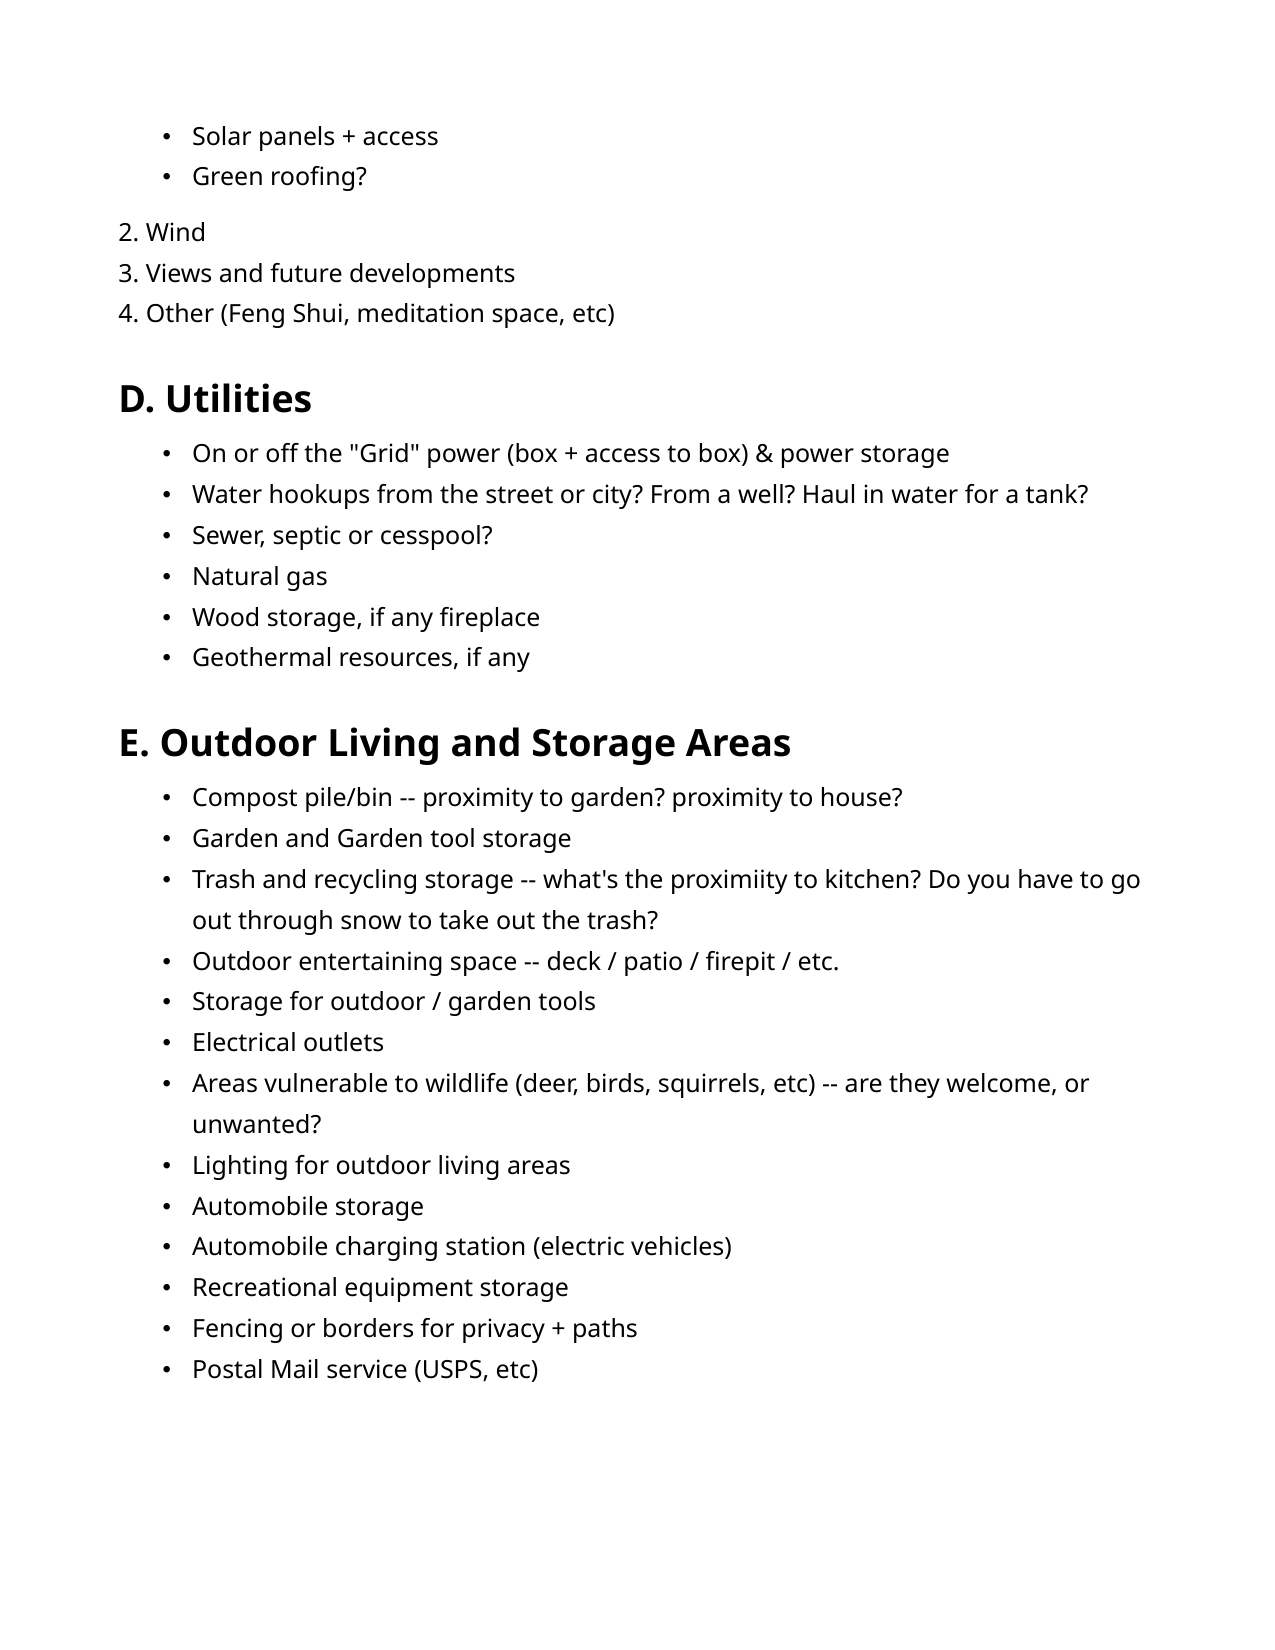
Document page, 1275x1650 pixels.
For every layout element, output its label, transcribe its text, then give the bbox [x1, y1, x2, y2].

list Electrical outlets [162, 1025, 1157, 1059]
subtitle D. Utilities [118, 372, 1157, 423]
list Compost pile/bin -- proximity to garden? proximity to house? [162, 780, 1157, 814]
list Water hookups from the street or city? From a well? Haul in water for a tank? [162, 477, 1157, 511]
list Lighting for outdoor living areas [162, 1147, 1157, 1181]
list Fencing or borders for privacy + paths [162, 1311, 1157, 1345]
list Postal Mail service (USPS, etc) [162, 1351, 1157, 1386]
list Outdoor entertaining space -- deck / patio / firepit / etc. [162, 943, 1157, 977]
list Natural gas [162, 558, 1157, 592]
list On or off the "Grid" power (box + access to box) & power storage [162, 436, 1157, 470]
list Sewer, septic or cesspool? [162, 517, 1157, 552]
list Storage for outdoor / garden tools [162, 984, 1157, 1018]
list Areas vulnerable to wildlife (deer, birds, squirrels, etc) -- are they welcome, or unwanted? [162, 1066, 1157, 1141]
text 2. Wind 3. Views and future developments 4. Other (Feng Shui, meditation space, etc) [118, 214, 1157, 330]
list Trash and recycling storage -- what's the proximiity to kitchen? Do you have to go out through snow to take out the trash? [162, 861, 1157, 936]
list Automobile storage [162, 1188, 1157, 1222]
list Green roofing? [162, 159, 1157, 193]
list Wood storage, if any fireplace [162, 599, 1157, 633]
subtitle E. Outdoor Living and Storage Areas [118, 716, 1157, 767]
list Recreational equipment storage [162, 1270, 1157, 1304]
list Automobile charging station (electric vehicles) [162, 1229, 1157, 1263]
list Garden and Garden tool storage [162, 821, 1157, 855]
list Geothermal resources, if any [162, 640, 1157, 674]
list Solar panels + access [162, 118, 1157, 152]
